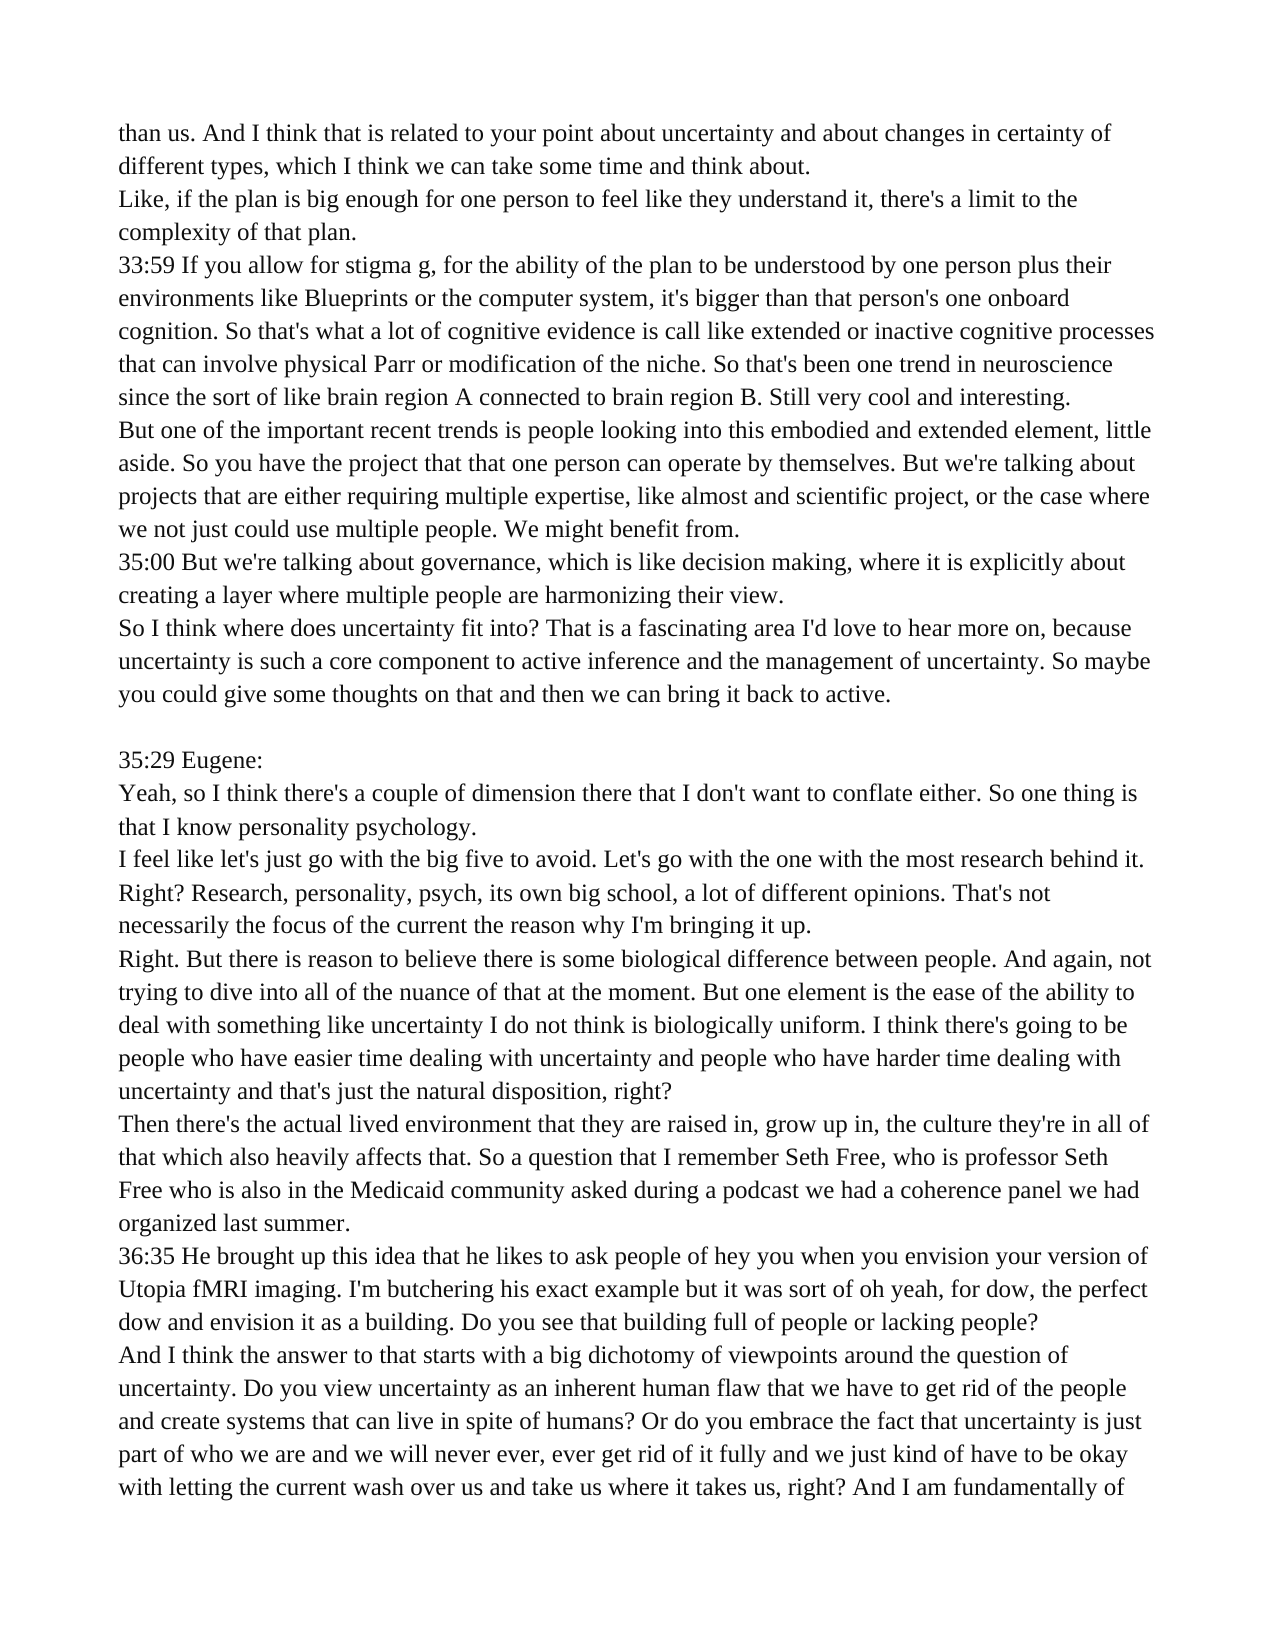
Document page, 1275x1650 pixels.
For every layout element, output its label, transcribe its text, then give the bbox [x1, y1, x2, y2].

text Like, if the plan is big enough for one person to feel like they understand it, there's a limit to the complexity of that plan. [118, 184, 1157, 246]
text 36:35 He brought up this idea that he likes to ask people of hey you when you envision your version of Utopia fMRI imaging. I'm butchering his exact example but it was sort of oh yeah, for dow, the perfect dow and envision it as a building. Do you see that building full of people or lacking people? [118, 1241, 1157, 1336]
text So I think where does uncertainty fit into? That is a fascinating area I'd love to hear more on, because uncertainty is such a core component to active inference and the management of uncertainty. So maybe you could give some thoughts on that and then we can bring it back to active. [118, 613, 1157, 708]
text 33:59 If you allow for stigma g, for the ability of the plan to be understood by one person plus their environments like Blueprints or the computer system, it's bigger than that person's one onboard cognition. So that's what a lot of cognitive evidence is call like extended or inactive cognitive processes that can involve physical Parr or modification of the niche. So that's been one trend in neuroscience since the sort of like brain region A connected to brain region B. Still very cool and interesting. [118, 250, 1157, 411]
text 35:29 Eugene: [118, 746, 1157, 774]
text Right. But there is reason to believe there is some biological difference between people. And again, not trying to dive into all of the nuance of that at the moment. But one element is the ease of the ability to deal with something like uncertainty I do not think is biologically uniform. I think there's going to be people who have easier time dealing with uncertainty and people who have harder time dealing with uncertainty and that's just the natural disposition, right? [118, 944, 1157, 1104]
text I feel like let's just go with the big five to avoid. Let's go with the one with the most research behind it. Right? Research, personality, psych, its own big school, a lot of different opinions. That's not necessarily the focus of the current the reason why I'm bringing it up. [118, 844, 1157, 939]
text 35:00 But we're talking about governance, which is like decision making, where it is explicitly about creating a layer where multiple people are harmonizing their view. [118, 547, 1157, 609]
text And I think the answer to that starts with a big dichotomy of viewpoints around the question of uncertainty. Do you view uncertainty as an inherent human flaw that we have to get rid of the people and create systems that can live in spite of humans? Or do you embrace the fact that uncertainty is just part of who we are and we will never ever, ever get rid of it fully and we just kind of have to be okay with letting the current wash over us and take us where it takes us, right? And I am fundamentally of [118, 1340, 1157, 1501]
text Yeah, so I think there's a couple of dimension there that I don't want to conflate either. So one thing is that I know personality psychology. [118, 778, 1157, 840]
text Then there's the actual lived environment that they are raised in, grow up in, the culture they're in all of that which also heavily affects that. So a question that I remember Seth Free, who is professor Seth Free who is also in the Medicaid community asked during a podcast we had a coherence panel we had organized last summer. [118, 1109, 1157, 1237]
text But one of the important recent trends is people looking into this embodied and extended element, little aside. So you have the project that that one person can operate by themselves. But we're talking about projects that are either requiring multiple expertise, like almost and scientific project, or the case where we not just could use multiple people. We might benefit from. [118, 415, 1157, 543]
text than us. And I think that is related to your point about uncertainty and about changes in certainty of different types, which I think we can take some time and think about. [118, 118, 1157, 180]
